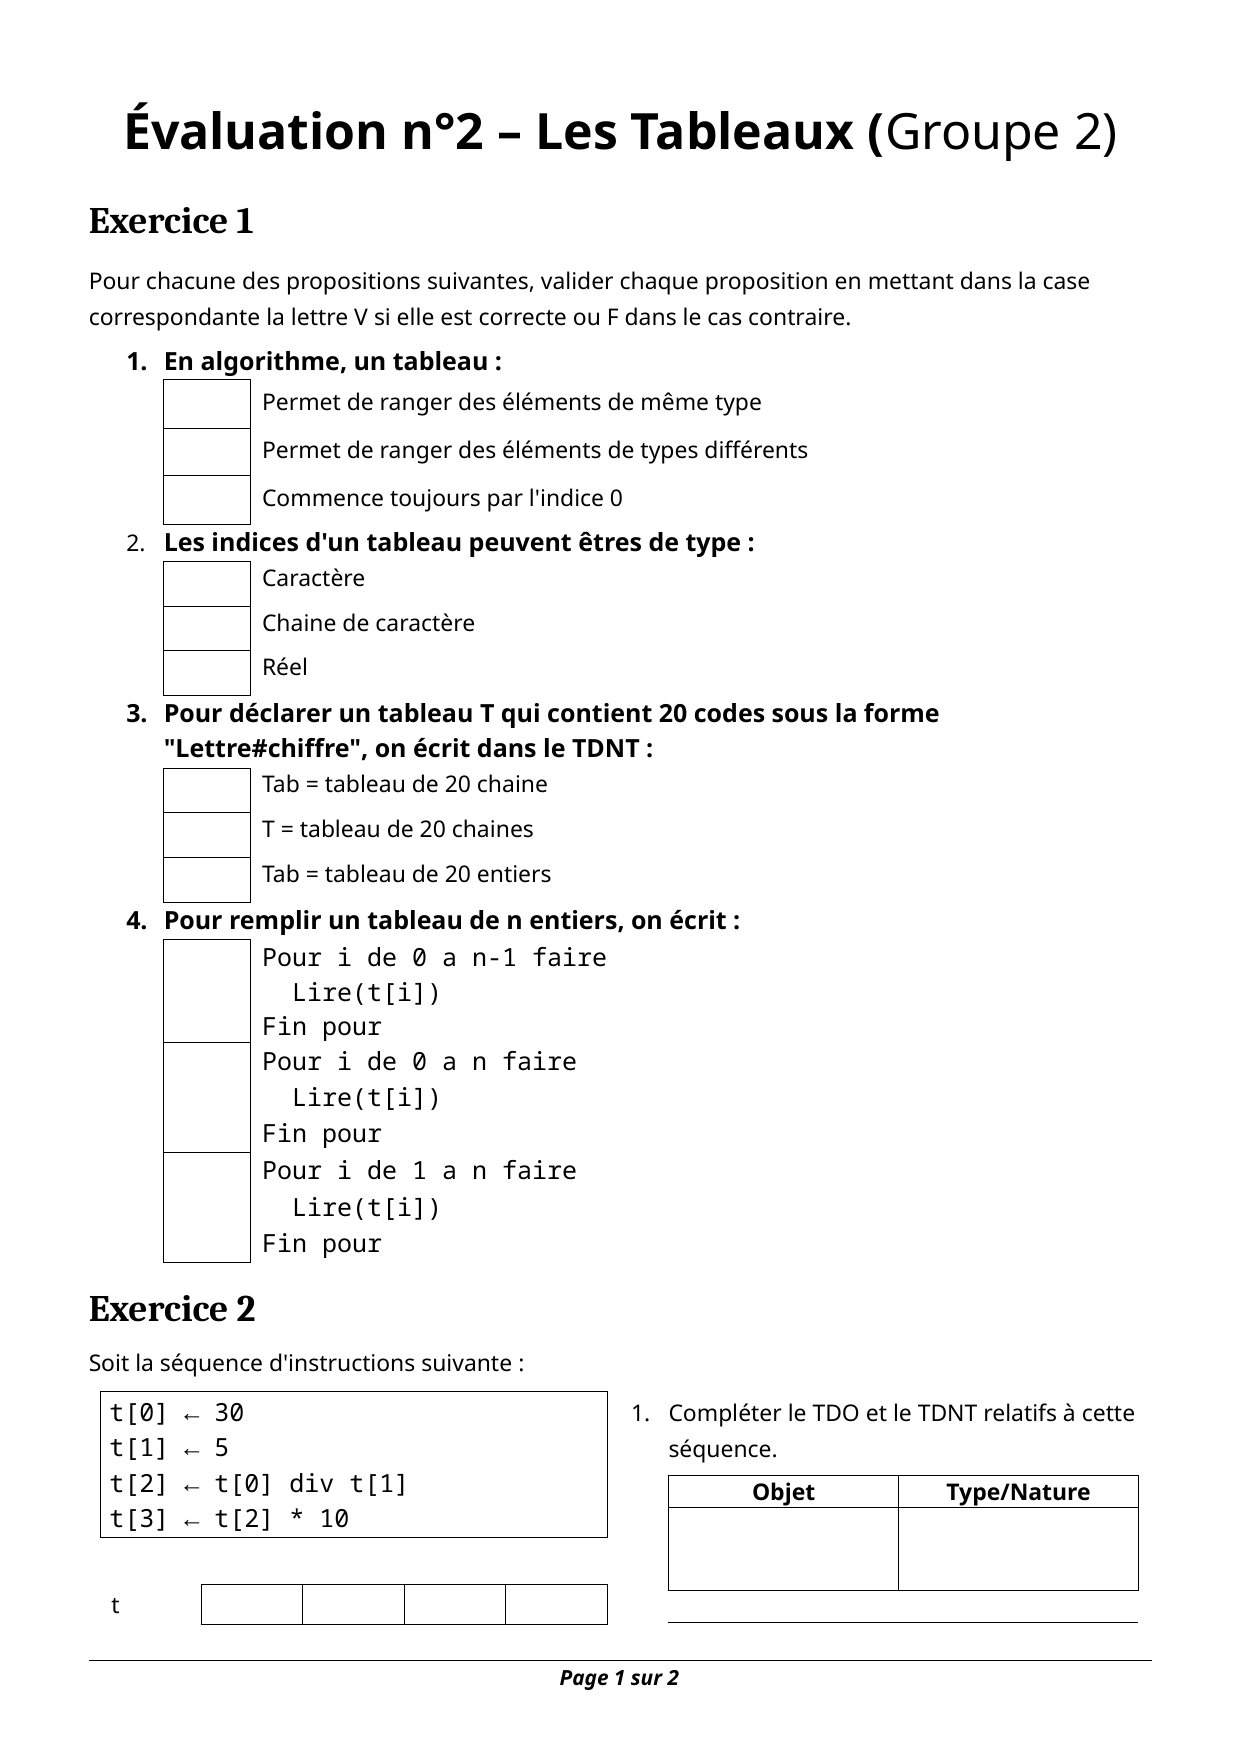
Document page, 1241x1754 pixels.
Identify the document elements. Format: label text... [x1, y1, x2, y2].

table_header Pour i de 0 a n-1 faire Lire(t[i]) Fin pour [251, 939, 1101, 1042]
table_header Objet [669, 1476, 898, 1507]
table_header Compléter le TDO et le TDNT relatifs à cette séquence. Indiquer le contenu du tableau t après l'exécution de cette séquence. [620, 1391, 1151, 1625]
table_cell [164, 429, 250, 475]
table_header Permet de ranger des éléments de même type [251, 379, 1101, 427]
table_header Type/Nature [899, 1476, 1138, 1507]
list En algorithme, un tableau : [126, 343, 1152, 377]
table_header [164, 380, 250, 427]
table_header [303, 1585, 404, 1624]
table_header t[0] ← 30 t[1] ← 5 t[2] ← t[0] div t[1] t[3] ← t[2] * 10 [89, 1391, 619, 1625]
table_header Tab = tableau de 20 chaine [251, 768, 1101, 812]
table_cell Réel [251, 650, 1101, 695]
list Les indices d'un tableau peuvent êtres de type : [126, 524, 1152, 558]
subtitle Évaluation n°2 – Les Tableaux (Groupe 2) [88, 96, 1152, 164]
table_cell [164, 813, 250, 857]
subtitle Exercice 2 [88, 1288, 1152, 1331]
subtitle Exercice 1 [88, 199, 1152, 243]
text Soit la séquence d'instructions suivante : [88, 1347, 1152, 1379]
table_cell [899, 1508, 1138, 1589]
table_header [164, 562, 250, 606]
table_cell Permet de ranger des éléments de types différents [251, 428, 1101, 475]
text Pour chacune des propositions suivantes, valider chaque proposition en mettant dans la case correspondante la lettre V si elle est correcte ou F dans le cas contraire. [88, 265, 1152, 332]
list Pour déclarer un tableau T qui contient 20 codes sous la forme "Lettre#chiffre", on écrit dans le TDNT : [126, 696, 1152, 765]
list Pour remplir un tableau de n entiers, on écrit : [126, 903, 1152, 937]
table_header Caractère [251, 561, 1101, 606]
table_cell [164, 858, 250, 902]
table_header [405, 1585, 505, 1624]
table_header [506, 1585, 607, 1624]
table_cell [164, 1043, 250, 1152]
table_header [164, 769, 250, 812]
table_header [164, 940, 250, 1042]
table_cell [164, 607, 250, 650]
table_cell Pour i de 1 a n faire Lire(t[i]) Fin pour [251, 1152, 1101, 1262]
table_cell [164, 476, 250, 523]
table_header [202, 1585, 302, 1624]
table_cell Tab = tableau de 20 entiers [251, 857, 1101, 902]
table_cell [669, 1508, 898, 1589]
table_cell Pour i de 0 a n faire Lire(t[i]) Fin pour [251, 1042, 1101, 1152]
table_cell [164, 651, 250, 695]
table_header t [100, 1584, 201, 1624]
table_cell Commence toujours par l'indice 0 [251, 475, 1101, 523]
table_cell [164, 1153, 250, 1262]
table_cell T = tableau de 20 chaines [251, 812, 1101, 857]
table_cell Chaine de caractère [251, 606, 1101, 650]
table_cell [668, 1591, 1138, 1622]
